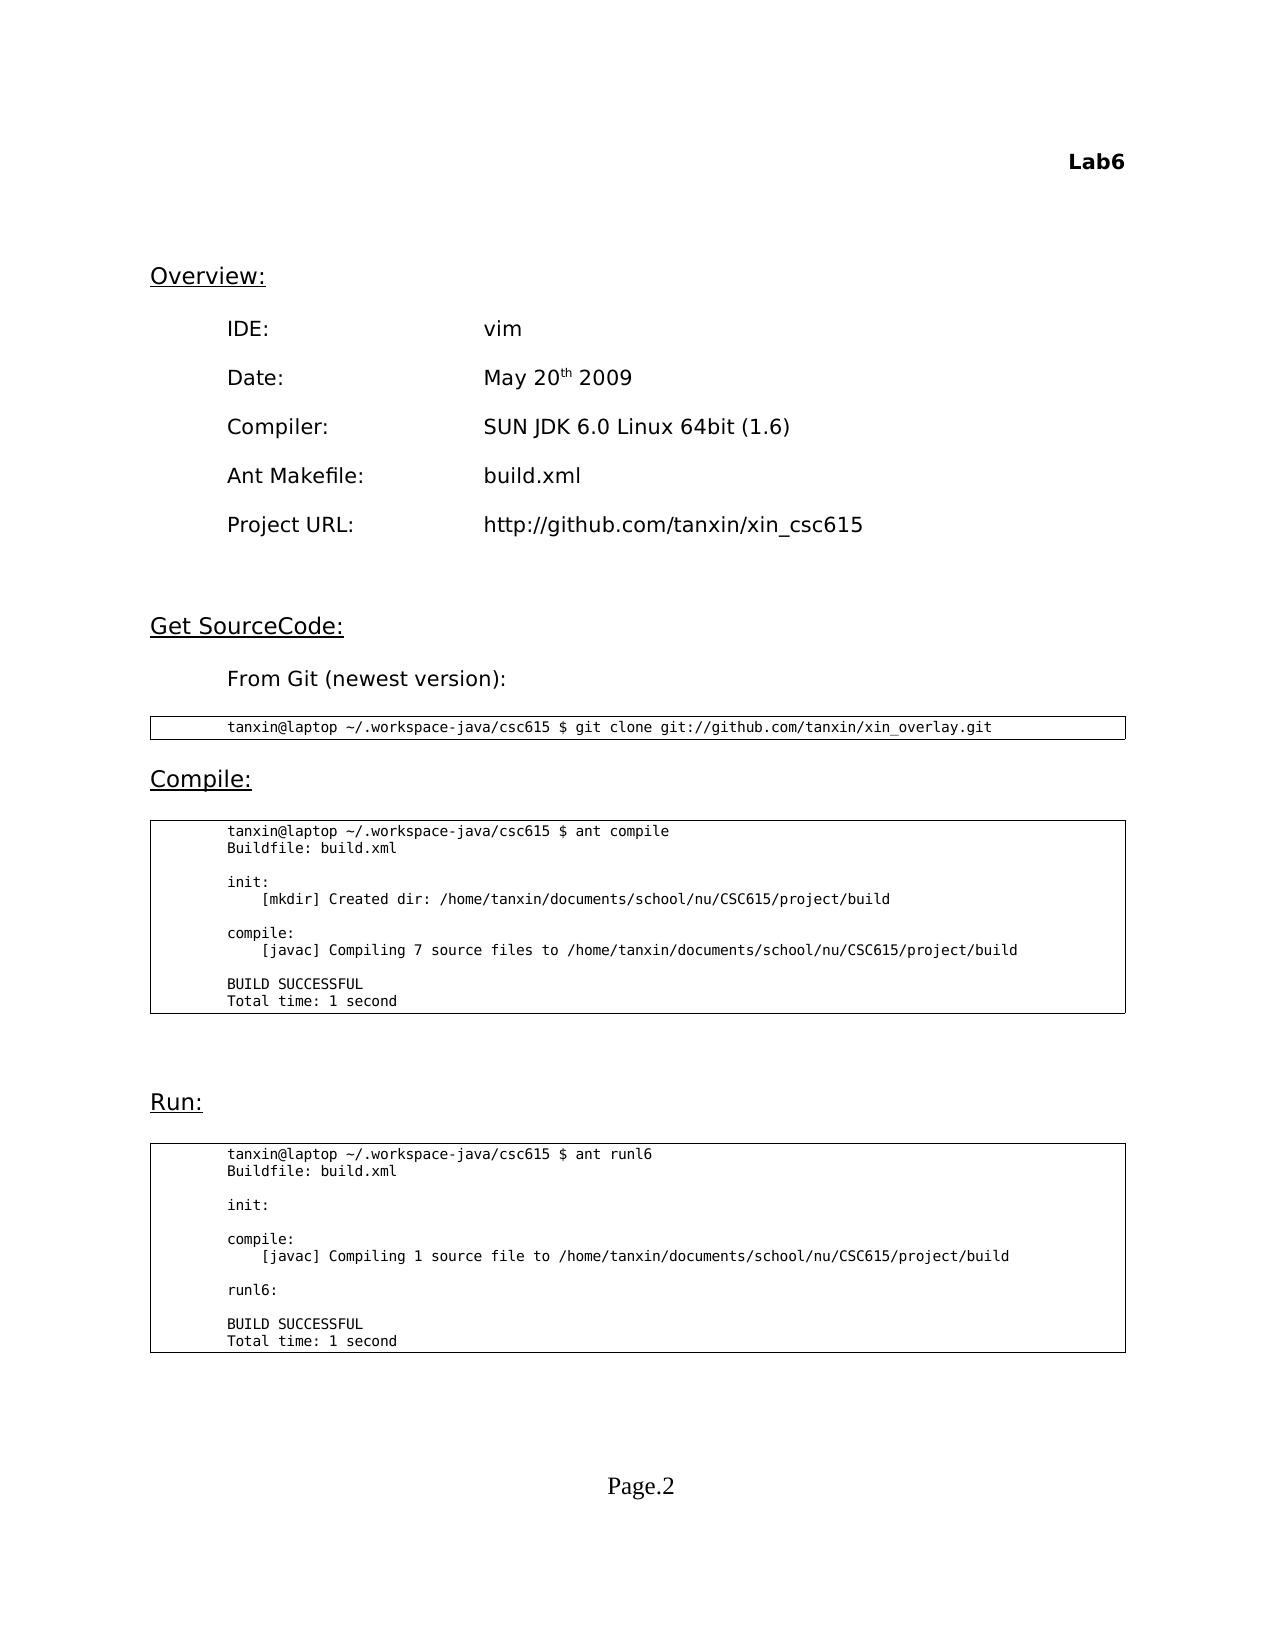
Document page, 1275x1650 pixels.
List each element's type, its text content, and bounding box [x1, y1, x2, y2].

text Date: May 20th 2009 [150, 366, 1125, 390]
text [mkdir] Created dir: /home/tanxin/documents/school/nu/CSC615/project/build [151, 888, 1125, 908]
text Total time: 1 second [151, 990, 1125, 1013]
text Buildfile: build.xml [151, 837, 1125, 857]
text runl6: [151, 1278, 1125, 1298]
text Ant Makefile: build.xml [150, 464, 1125, 488]
text init: [151, 1194, 1125, 1214]
subtitle Get SourceCode: [150, 613, 1125, 640]
text compile: [151, 1228, 1125, 1244]
text BUILD SUCCESSFUL [151, 973, 1125, 990]
subtitle Run: [150, 1089, 1125, 1116]
text IDE: vim [150, 317, 1125, 341]
text [javac] Compiling 7 source files to /home/tanxin/documents/school/nu/CSC615/project/build [151, 939, 1125, 959]
text BUILD SUCCESSFUL [151, 1312, 1125, 1329]
subtitle Overview: [150, 263, 1125, 290]
text Buildfile: build.xml [151, 1160, 1125, 1180]
text Total time: 1 second [151, 1329, 1125, 1352]
subtitle Compile: [150, 766, 1125, 793]
text init: [151, 871, 1125, 888]
text Compiler: SUN JDK 6.0 Linux 64bit (1.6) [150, 415, 1125, 439]
text tanxin@laptop ~/.workspace-java/csc615 $ ant compile [151, 821, 1125, 837]
text tanxin@laptop ~/.workspace-java/csc615 $ git clone git://github.com/tanxin/xin_overlay.git [151, 717, 1125, 739]
text Project URL: http://github.com/tanxin/xin_csc615 [150, 513, 1125, 537]
text compile: [151, 922, 1125, 939]
text [javac] Compiling 1 source file to /home/tanxin/documents/school/nu/CSC615/project/build [151, 1244, 1125, 1264]
text From Git (newest version): [150, 667, 1125, 692]
text tanxin@laptop ~/.workspace-java/csc615 $ ant runl6 [151, 1144, 1125, 1160]
